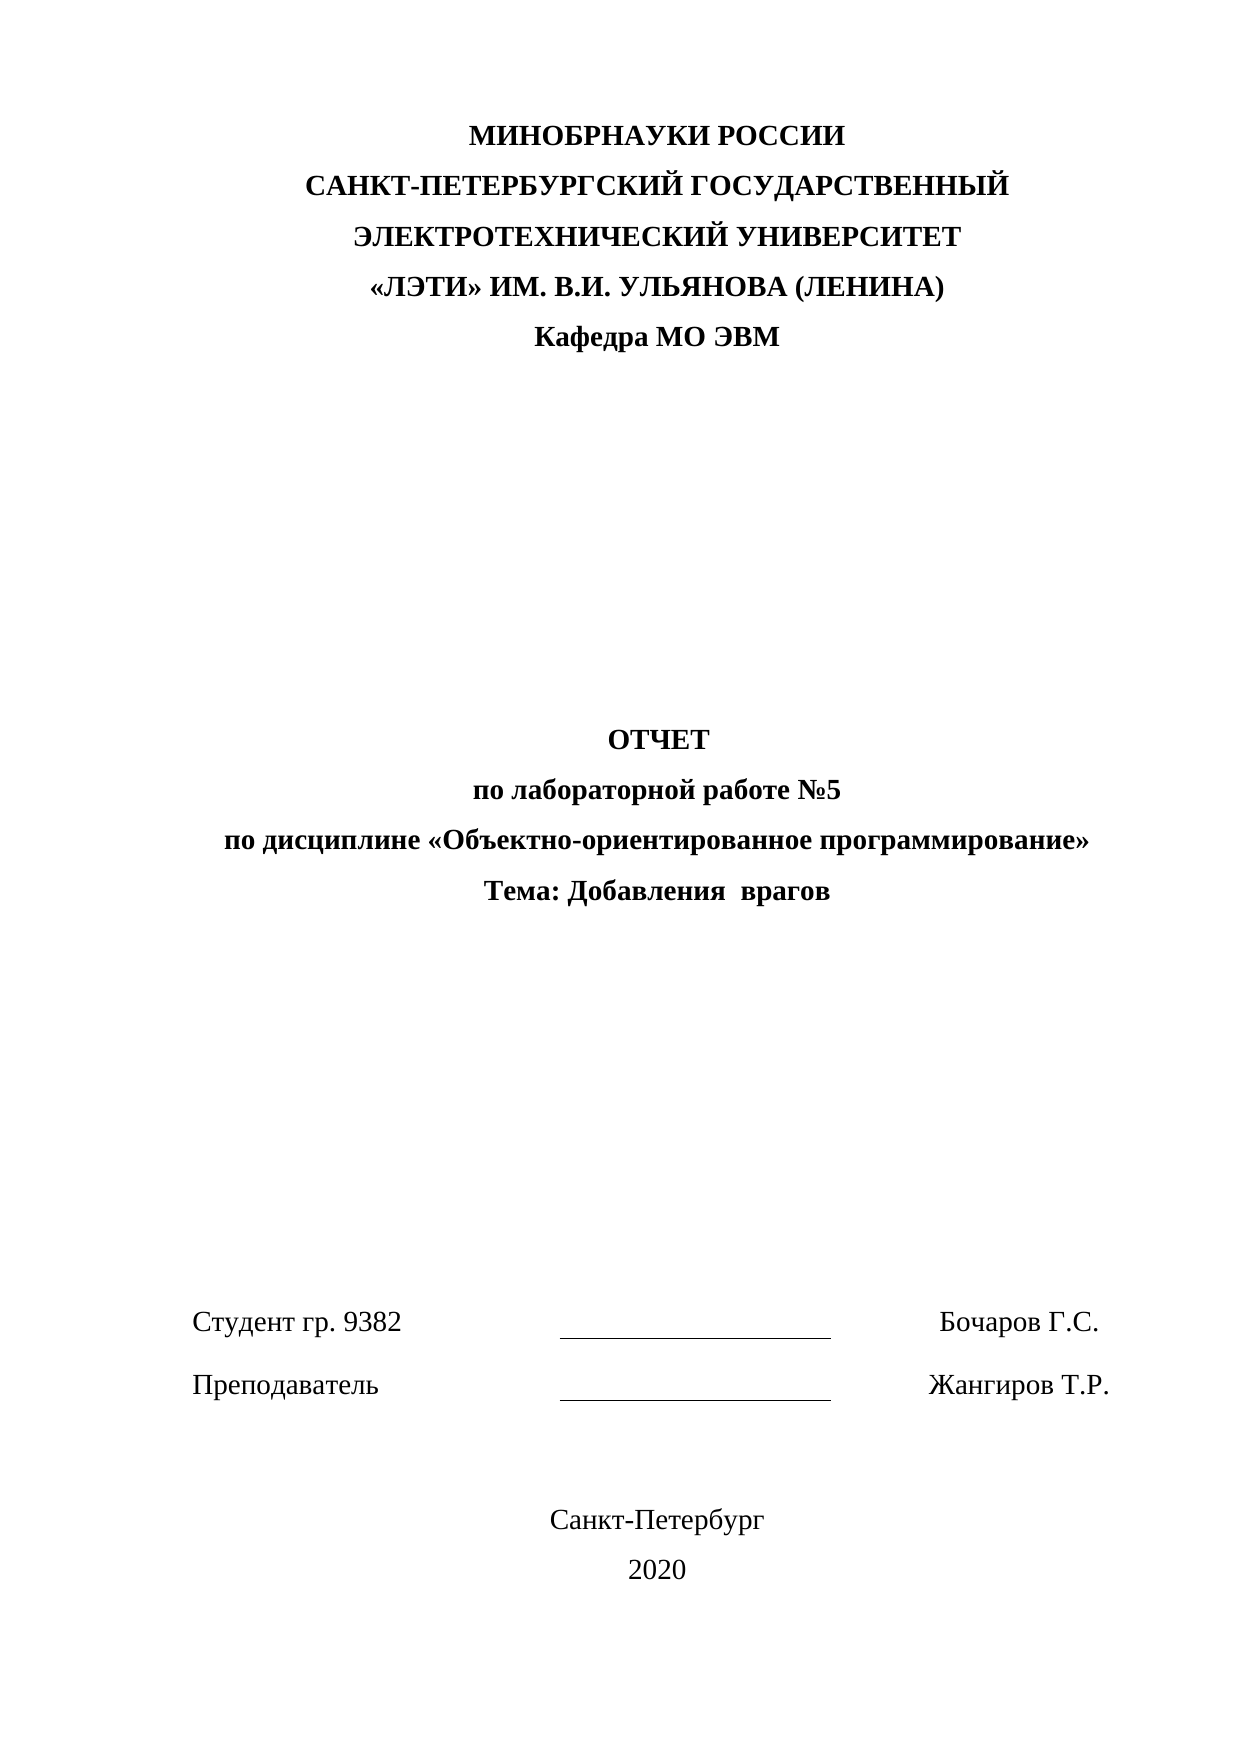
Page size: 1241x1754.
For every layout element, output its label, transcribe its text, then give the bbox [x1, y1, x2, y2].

text 2020 [118, 1552, 1122, 1586]
table_cell [560, 1339, 831, 1400]
text Кафедра МО ЭВМ [118, 319, 1122, 353]
table_header [560, 1275, 831, 1338]
text по дисциплине «Объектно-ориентированное программирование» [118, 822, 1122, 856]
text САНКТ-ПЕТЕРБУРГСКИЙ ГОСУДАРСТВЕННЫЙ [118, 168, 1122, 202]
text ЭЛЕКТРОТЕХНИЧЕСКИЙ УНИВЕРСИТЕТ [118, 219, 1122, 252]
table_header Бочаров Г.С. [831, 1275, 1133, 1338]
text Санкт-Петербург [118, 1502, 1122, 1536]
text Тема: Добавления врагов [118, 873, 1122, 906]
table_cell Жангиров Т.Р. [831, 1338, 1133, 1400]
table_cell Преподаватель [107, 1338, 559, 1400]
text «ЛЭТИ» ИМ. В.И. УЛЬЯНОВА (ЛЕНИНА) [118, 269, 1122, 303]
text ОТЧЕТ [118, 722, 1122, 755]
text МИНОБРНАУКИ РОССИИ [118, 118, 1122, 152]
text по лабораторной работе №5 [118, 772, 1122, 806]
table_header Студент гр. 9382 [107, 1275, 559, 1338]
